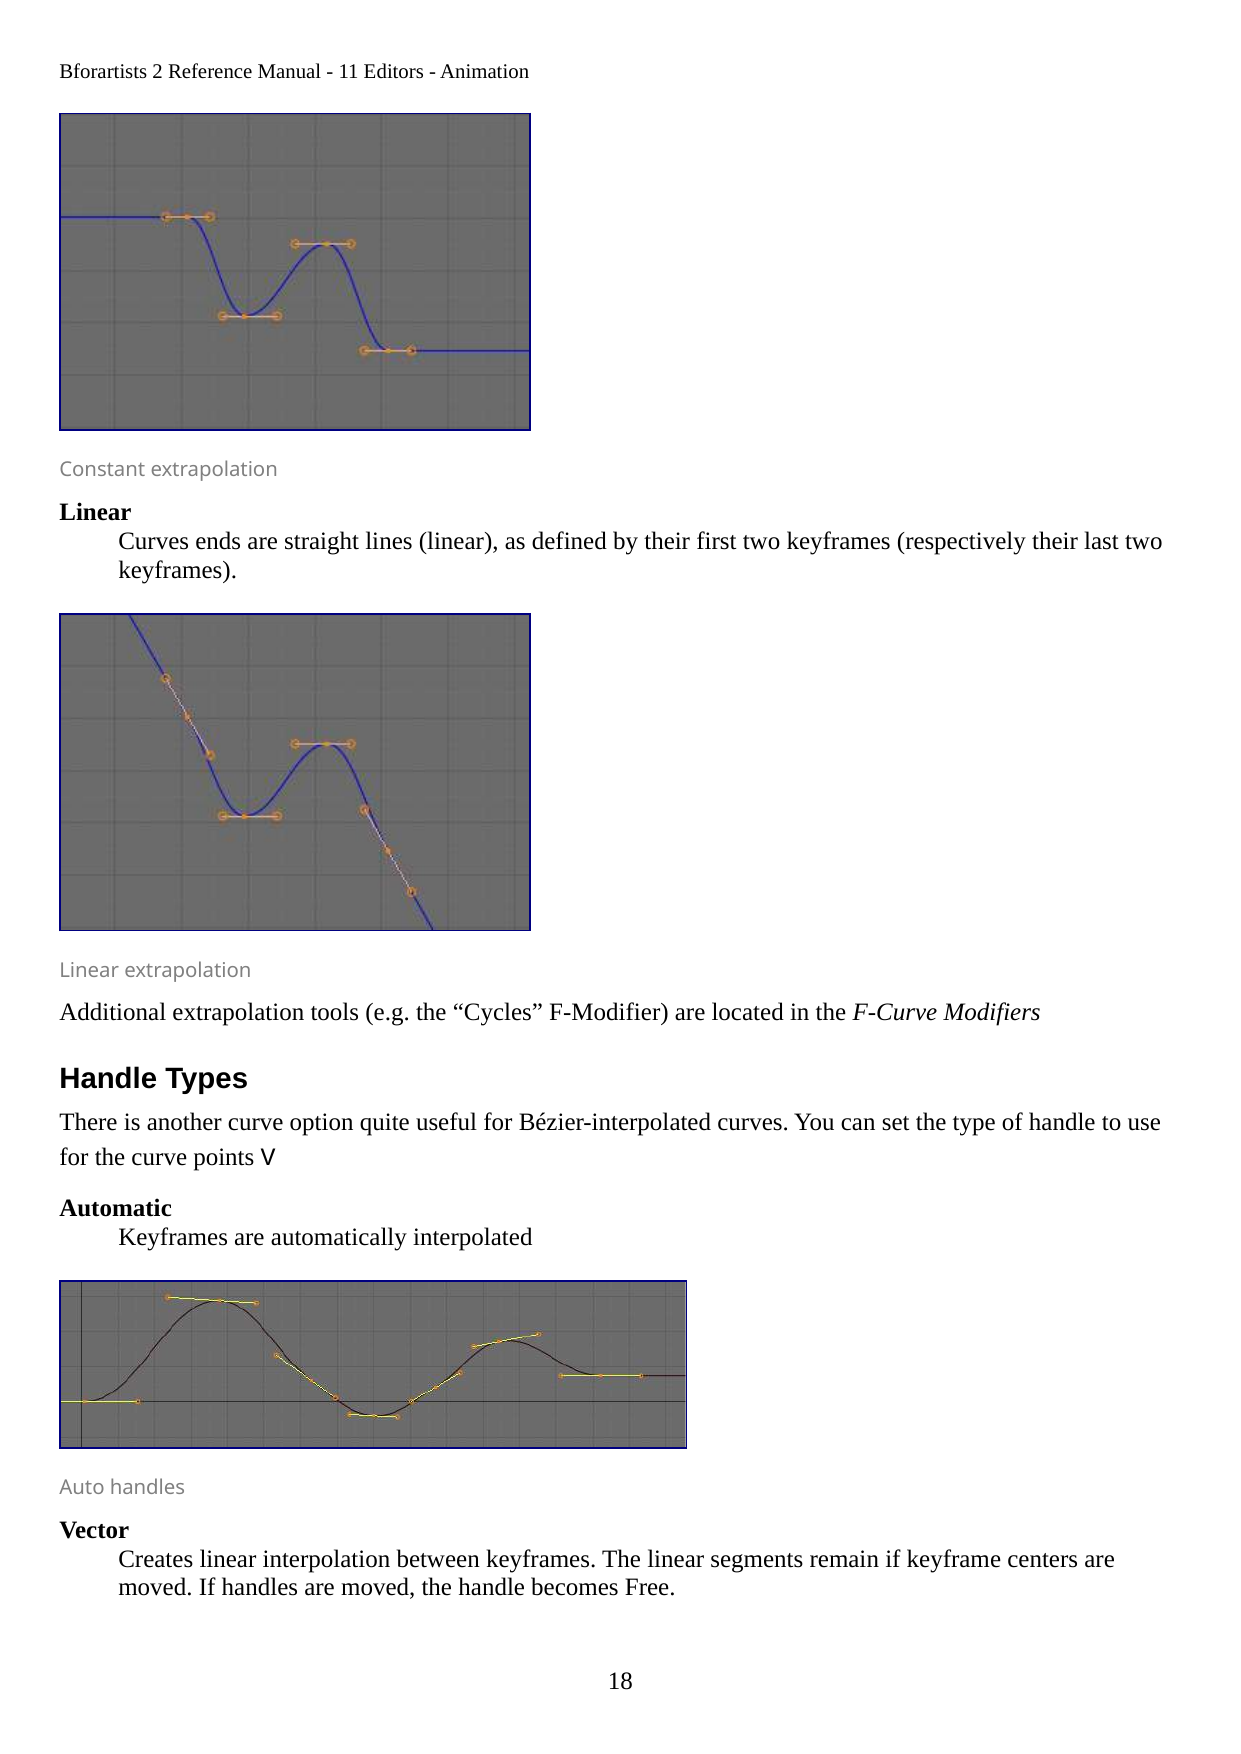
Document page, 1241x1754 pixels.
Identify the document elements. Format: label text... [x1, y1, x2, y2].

text Auto handles [59, 1469, 1181, 1500]
subtitle Linear [59, 497, 1181, 526]
text Linear extrapolation [59, 952, 1181, 983]
subtitle Automatic [59, 1193, 1181, 1222]
text Additional extrapolation tools (e.g. the “Cycles” F-Modifier) are located in the F-Curve Modifiers [59, 997, 1181, 1026]
picture [61, 1282, 686, 1447]
text Constant extrapolation [59, 451, 1181, 483]
list Keyframes are automatically interpolated [118, 1222, 1181, 1251]
picture [61, 615, 529, 930]
picture [61, 114, 529, 429]
list Curves ends are straight lines (linear), as defined by their first two keyframes (respectively their last two keyframes). [118, 526, 1181, 583]
subtitle Handle Types [59, 1061, 1181, 1095]
list Creates linear interpolation between keyframes. The linear segments remain if keyframe centers are moved. If handles are moved, the handle becomes Free. [118, 1544, 1181, 1601]
text There is another curve option quite useful for Bézier-interpolated curves. You can set the type of handle to use for the curve points V [59, 1107, 1181, 1173]
subtitle Vector [59, 1515, 1181, 1544]
